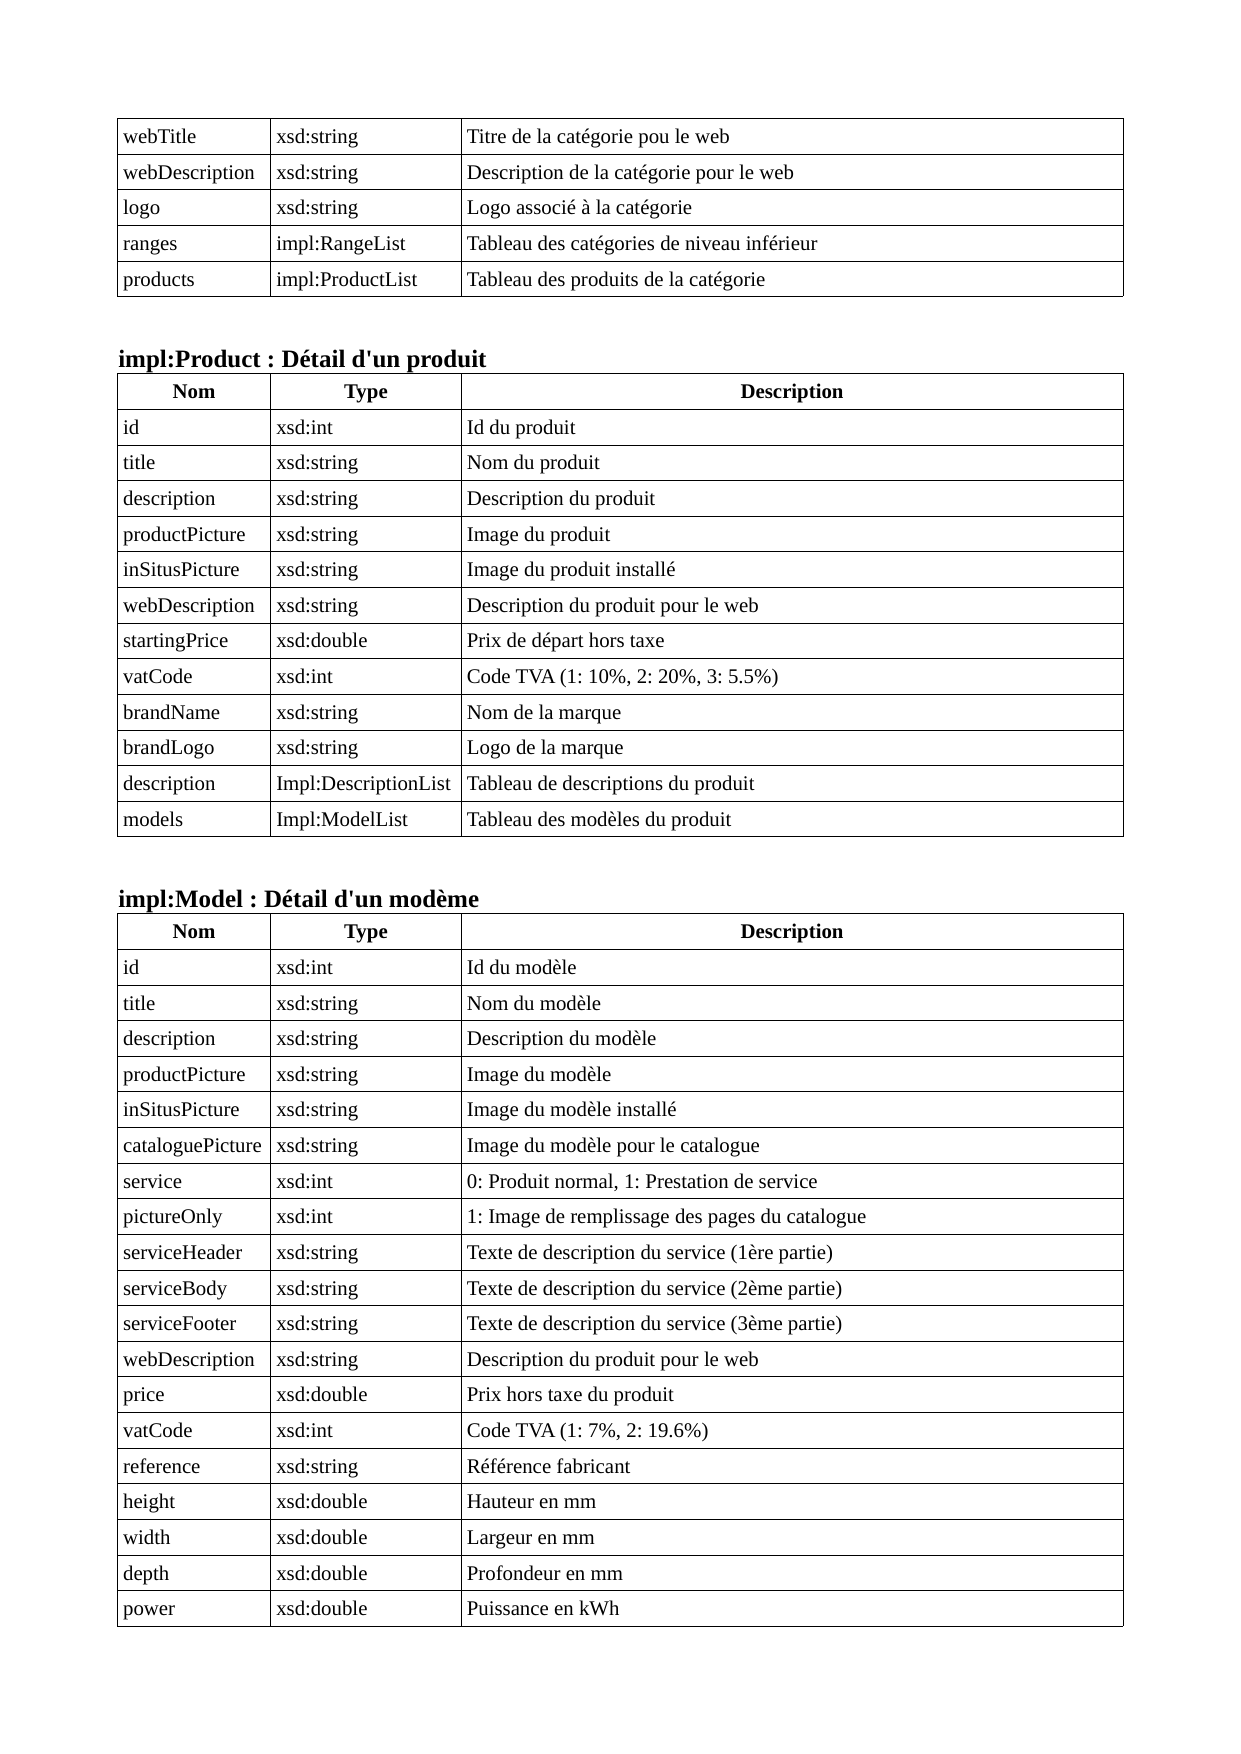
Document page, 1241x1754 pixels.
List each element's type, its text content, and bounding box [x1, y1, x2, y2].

table_cell service [118, 1164, 270, 1198]
table_header Type [271, 374, 461, 409]
table_cell productPicture [118, 517, 270, 551]
table_cell productPicture [118, 1057, 270, 1091]
table_cell serviceHeader [118, 1235, 270, 1269]
table_cell height [118, 1484, 270, 1519]
table_cell Titre de la catégorie pou le web [462, 119, 1123, 154]
table_cell Nom de la marque [462, 695, 1123, 729]
table_cell models [118, 802, 270, 836]
table_cell xsd:string [271, 517, 461, 551]
table_cell xsd:double [271, 1377, 461, 1412]
table_cell Nom du modèle [462, 986, 1123, 1020]
table_cell ranges [118, 226, 270, 261]
table_cell xsd:int [271, 410, 461, 444]
table_cell title [118, 986, 270, 1020]
table_cell Texte de description du service (2ème partie) [462, 1271, 1123, 1305]
table_cell xsd:string [271, 1092, 461, 1127]
table_cell xsd:string [271, 1235, 461, 1269]
table_cell Description du produit [462, 481, 1123, 516]
text impl:Model : Détail d'un modème [118, 884, 1122, 913]
text impl:Product : Détail d'un produit [118, 344, 1122, 373]
table_cell webTitle [118, 119, 270, 154]
table_cell Largeur en mm [462, 1520, 1123, 1554]
table_cell Tableau des modèles du produit [462, 802, 1123, 836]
table_cell xsd:string [271, 695, 461, 729]
table_cell Tableau des catégories de niveau inférieur [462, 226, 1123, 261]
table_cell xsd:string [271, 552, 461, 587]
table_cell xsd:double [271, 1484, 461, 1519]
table_header Type [271, 914, 461, 949]
table_cell reference [118, 1449, 270, 1483]
table_cell Prix de départ hors taxe [462, 624, 1123, 658]
table_header Nom [118, 374, 270, 409]
table_cell xsd:string [271, 1021, 461, 1056]
table_cell xsd:string [271, 1306, 461, 1341]
table_cell logo [118, 190, 270, 225]
table_cell xsd:int [271, 659, 461, 694]
table_cell vatCode [118, 659, 270, 694]
table_cell xsd:int [271, 1164, 461, 1198]
table_cell Description du produit pour le web [462, 588, 1123, 623]
table_cell Puissance en kWh [462, 1591, 1123, 1626]
table_cell id [118, 410, 270, 444]
table_cell brandLogo [118, 731, 270, 765]
table_cell xsd:string [271, 1128, 461, 1163]
table_cell webDescription [118, 155, 270, 189]
table_cell description [118, 481, 270, 516]
table_cell 0: Produit normal, 1: Prestation de service [462, 1164, 1123, 1198]
table_cell impl:RangeList [271, 226, 461, 261]
table_cell Impl:DescriptionList [271, 766, 461, 801]
table_header Nom [118, 914, 270, 949]
table_cell Impl:ModelList [271, 802, 461, 836]
table_cell xsd:string [271, 190, 461, 225]
table_cell xsd:int [271, 950, 461, 984]
table_cell Image du modèle installé [462, 1092, 1123, 1127]
table_cell Image du modèle [462, 1057, 1123, 1091]
table_cell xsd:string [271, 731, 461, 765]
table_cell Texte de description du service (3ème partie) [462, 1306, 1123, 1341]
table_cell webDescription [118, 588, 270, 623]
table_cell Nom du produit [462, 446, 1123, 480]
table_cell xsd:double [271, 1520, 461, 1554]
table_cell description [118, 766, 270, 801]
table_cell power [118, 1591, 270, 1626]
table_cell xsd:string [271, 1057, 461, 1091]
table_cell Code TVA (1: 7%, 2: 19.6%) [462, 1413, 1123, 1448]
table_cell xsd:string [271, 1271, 461, 1305]
table_cell inSitusPicture [118, 552, 270, 587]
table_cell Description de la catégorie pour le web [462, 155, 1123, 189]
table_cell impl:ProductList [271, 262, 461, 296]
table_cell Description du modèle [462, 1021, 1123, 1056]
table_cell Tableau des produits de la catégorie [462, 262, 1123, 296]
table_cell xsd:int [271, 1413, 461, 1448]
table_cell Description du produit pour le web [462, 1342, 1123, 1376]
table_cell Référence fabricant [462, 1449, 1123, 1483]
table_cell xsd:string [271, 119, 461, 154]
table_cell xsd:string [271, 986, 461, 1020]
table_cell Id du modèle [462, 950, 1123, 984]
table_cell startingPrice [118, 624, 270, 658]
table_cell description [118, 1021, 270, 1056]
table_cell xsd:int [271, 1199, 461, 1234]
table_cell title [118, 446, 270, 480]
table_cell xsd:string [271, 1342, 461, 1376]
table_cell xsd:string [271, 1449, 461, 1483]
table_cell serviceBody [118, 1271, 270, 1305]
table_cell Hauteur en mm [462, 1484, 1123, 1519]
table_cell Logo associé à la catégorie [462, 190, 1123, 225]
table_cell xsd:string [271, 446, 461, 480]
table_cell xsd:string [271, 155, 461, 189]
table_cell pictureOnly [118, 1199, 270, 1234]
table_cell serviceFooter [118, 1306, 270, 1341]
table_cell Logo de la marque [462, 731, 1123, 765]
table_cell Image du modèle pour le catalogue [462, 1128, 1123, 1163]
table_cell inSitusPicture [118, 1092, 270, 1127]
table_cell Image du produit installé [462, 552, 1123, 587]
table_header Description [462, 374, 1123, 409]
table_cell price [118, 1377, 270, 1412]
table_header Description [462, 914, 1123, 949]
table_cell xsd:double [271, 624, 461, 658]
table_cell xsd:string [271, 481, 461, 516]
table_cell xsd:double [271, 1591, 461, 1626]
table_cell xsd:string [271, 588, 461, 623]
table_cell id [118, 950, 270, 984]
table_cell Image du produit [462, 517, 1123, 551]
table_cell webDescription [118, 1342, 270, 1376]
table_cell Texte de description du service (1ère partie) [462, 1235, 1123, 1269]
table_cell products [118, 262, 270, 296]
table_cell vatCode [118, 1413, 270, 1448]
table_cell xsd:double [271, 1556, 461, 1590]
table_cell cataloguePicture [118, 1128, 270, 1163]
table_cell Prix hors taxe du produit [462, 1377, 1123, 1412]
table_cell Profondeur en mm [462, 1556, 1123, 1590]
table_cell depth [118, 1556, 270, 1590]
table_cell Code TVA (1: 10%, 2: 20%, 3: 5.5%) [462, 659, 1123, 694]
table_cell 1: Image de remplissage des pages du catalogue [462, 1199, 1123, 1234]
table_cell brandName [118, 695, 270, 729]
table_cell width [118, 1520, 270, 1554]
table_cell Tableau de descriptions du produit [462, 766, 1123, 801]
table_cell Id du produit [462, 410, 1123, 444]
